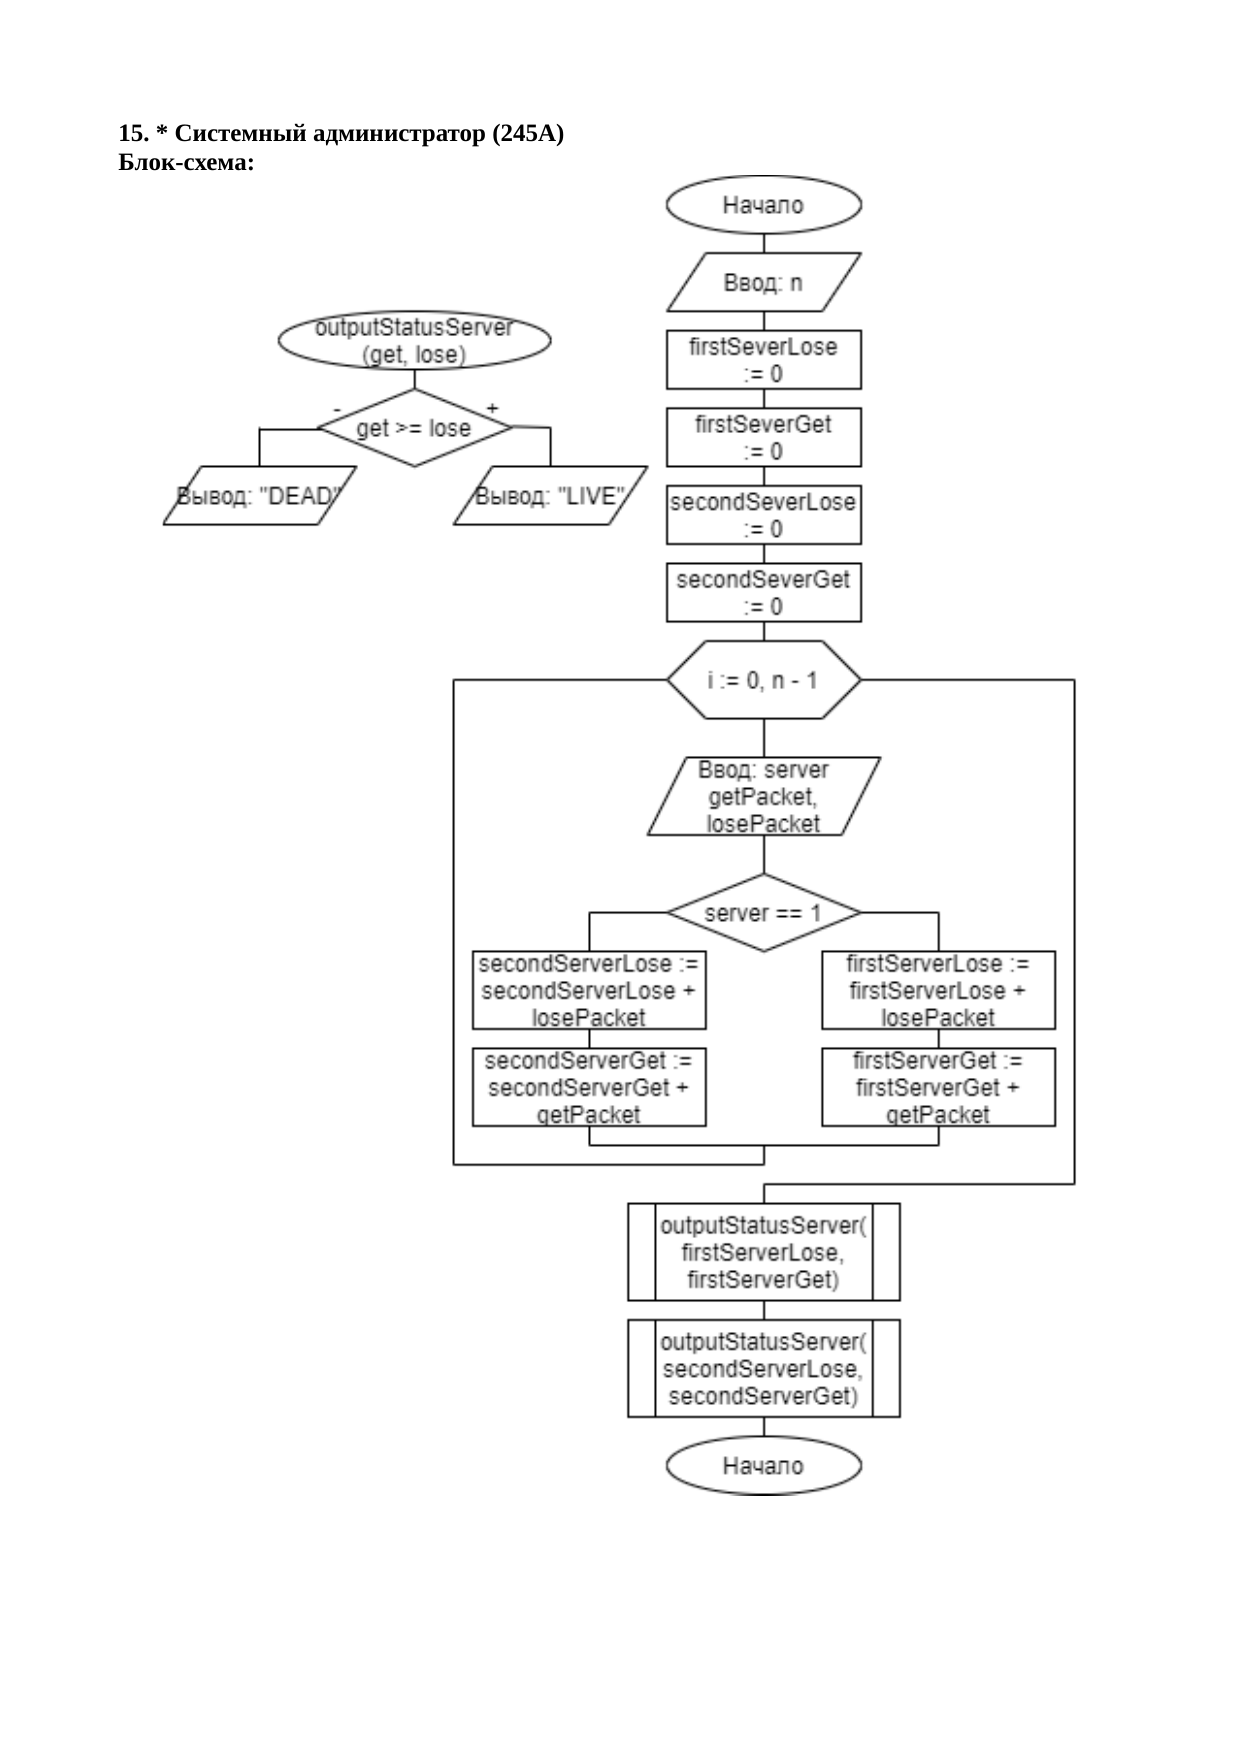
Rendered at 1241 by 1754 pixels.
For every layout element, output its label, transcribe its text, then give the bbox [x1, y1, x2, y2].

text 15. * Системный администратор (245A) [118, 118, 1122, 147]
picture [162, 175, 1078, 1496]
text Блок-схема: [118, 147, 1122, 176]
